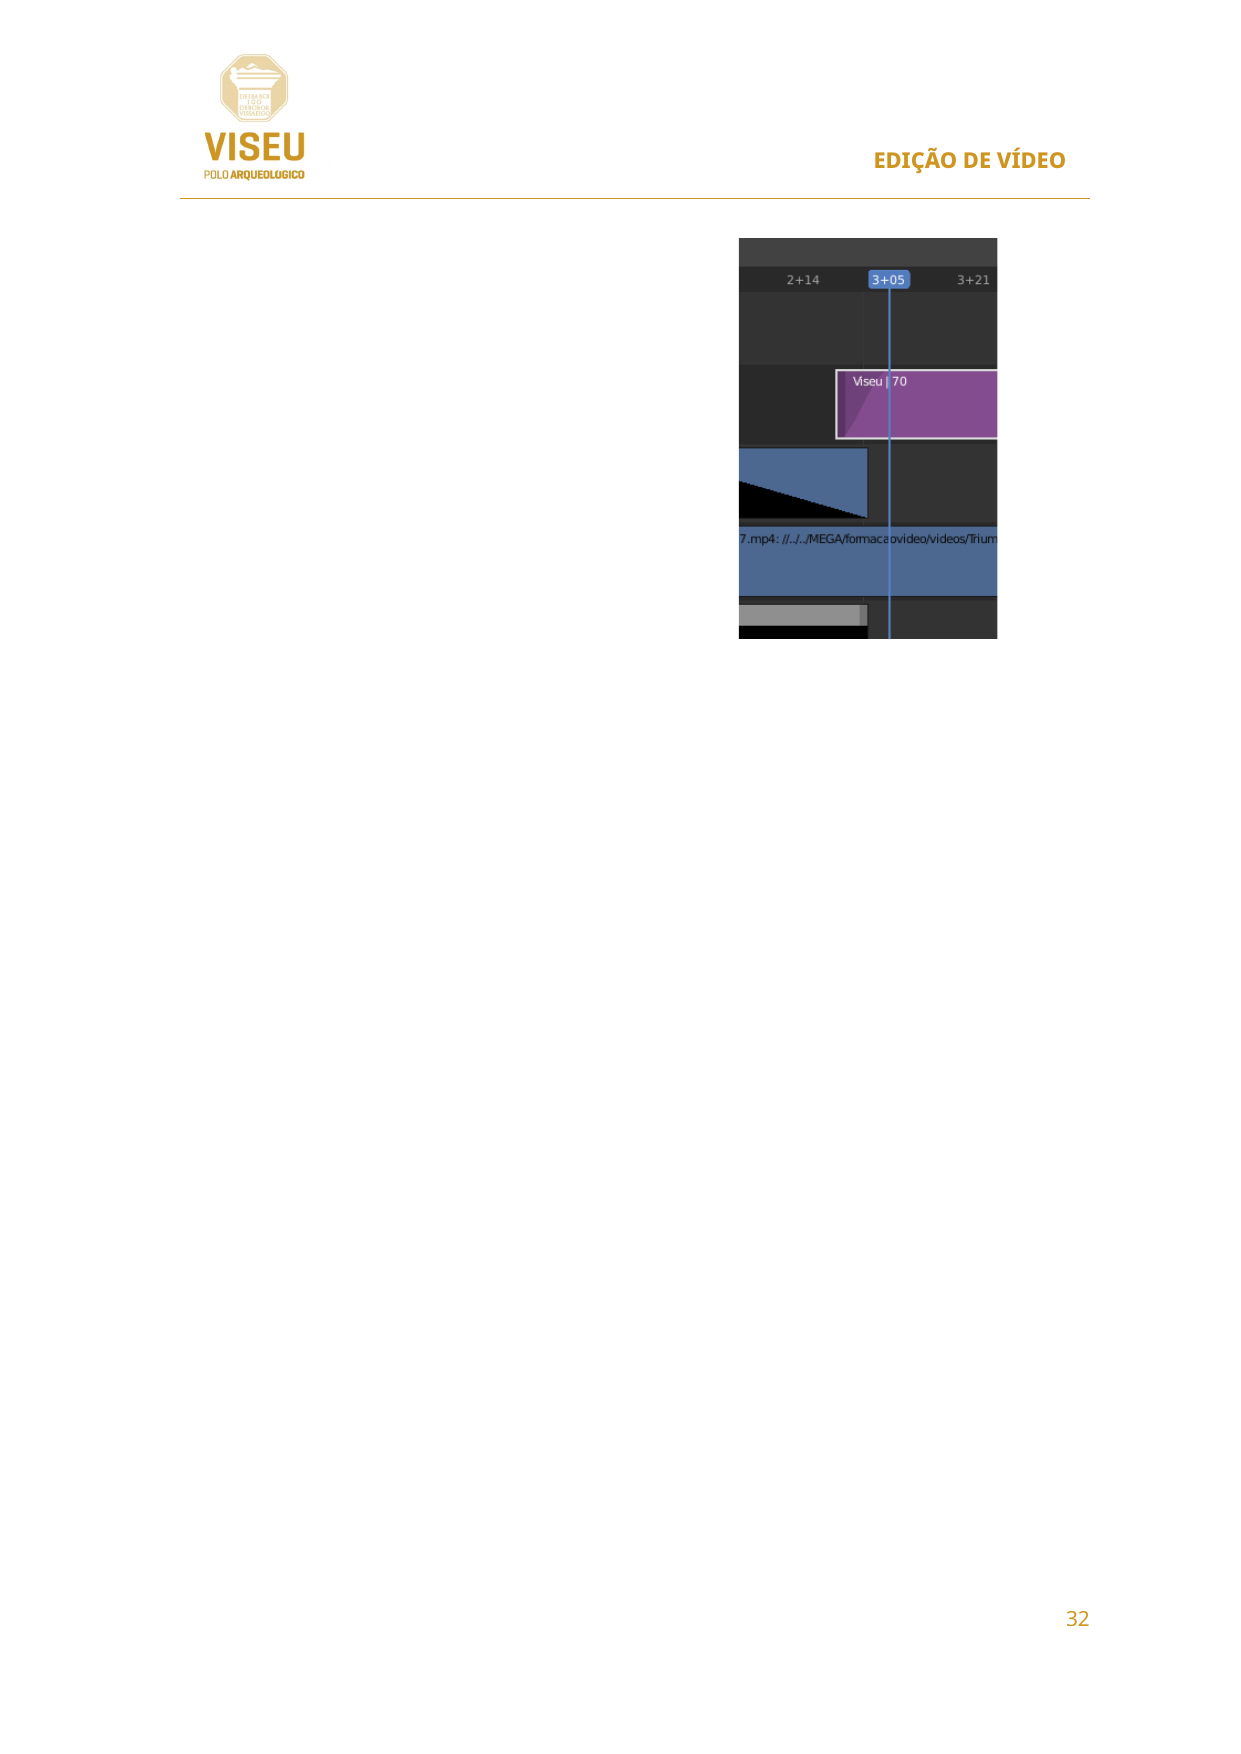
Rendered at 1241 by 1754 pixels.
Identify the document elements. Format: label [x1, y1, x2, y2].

picture [738, 238, 998, 639]
